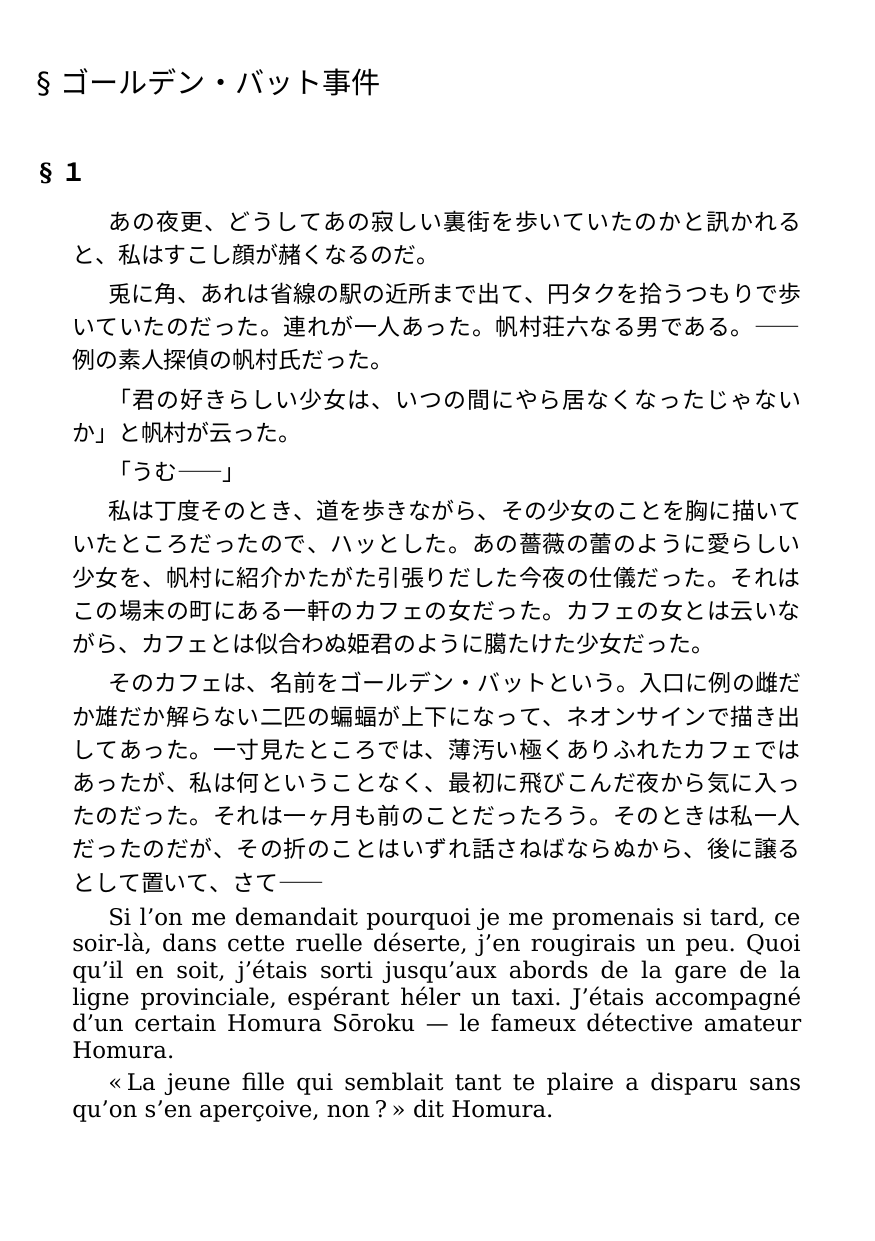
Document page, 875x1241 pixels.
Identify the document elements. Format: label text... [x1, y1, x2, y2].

text 「うむ――」 [72, 454, 802, 487]
subtitle § １ [36, 149, 838, 192]
text あの夜更、どうしてあの寂しい裏街を歩いていたのかと訊かれると、私はすこし顔が赭くなるのだ。 [72, 203, 802, 270]
text « La jeune fille qui semblait tant te plaire a disparu sans qu’on s’en aperçoive, non ? » dit Homura. [72, 1069, 802, 1123]
text 私は丁度そのとき、道を歩きながら、その少女のことを胸に描いていたところだったので、ハッとした。あの薔薇の蕾のように愛らしい少女を、帆村に紹介かたがた引張りだした今夜の仕儀だった。それはこの場末の町にある一軒のカフェの女だった。カフェの女とは云いながら、カフェとは似合わぬ姫君のように臈たけた少女だった。 [72, 493, 802, 659]
text Si l’on me demandait pourquoi je me promenais si tard, ce soir-là, dans cette ruelle déserte, j’en rougirais un peu. Quoi qu’il en soit, j’étais sorti jusqu’aux abords de la gare de la ligne provinciale, espérant héler un taxi. J’étais accompagné d’un certain Homura Sōroku — le fameux détective amateur Homura. [72, 904, 802, 1064]
text 兎に角、あれは省線の駅の近所まで出て、円タクを拾うつもりで歩いていたのだった。連れが一人あった。帆村荘六なる男である。――例の素人探偵の帆村氏だった。 [72, 276, 802, 376]
text そのカフェは、名前をゴールデン・バットという。入口に例の雌だか雄だか解らない二匹の蝙蝠が上下になって、ネオンサインで描き出してあった。一寸見たところでは、薄汚い極くありふれたカフェではあったが、私は何ということなく、最初に飛びこんだ夜から気に入ったのだった。それは一ヶ月も前のことだったろう。そのときは私一人だったのだが、その折のことはいずれ話さねばならぬから、後に譲るとして置いて、さて―― [72, 665, 802, 898]
subtitle § ゴールデン・バット事件 [36, 60, 838, 102]
text 「君の好きらしい少女は、いつの間にやら居なくなったじゃないか」と帆村が云った。 [72, 381, 802, 448]
